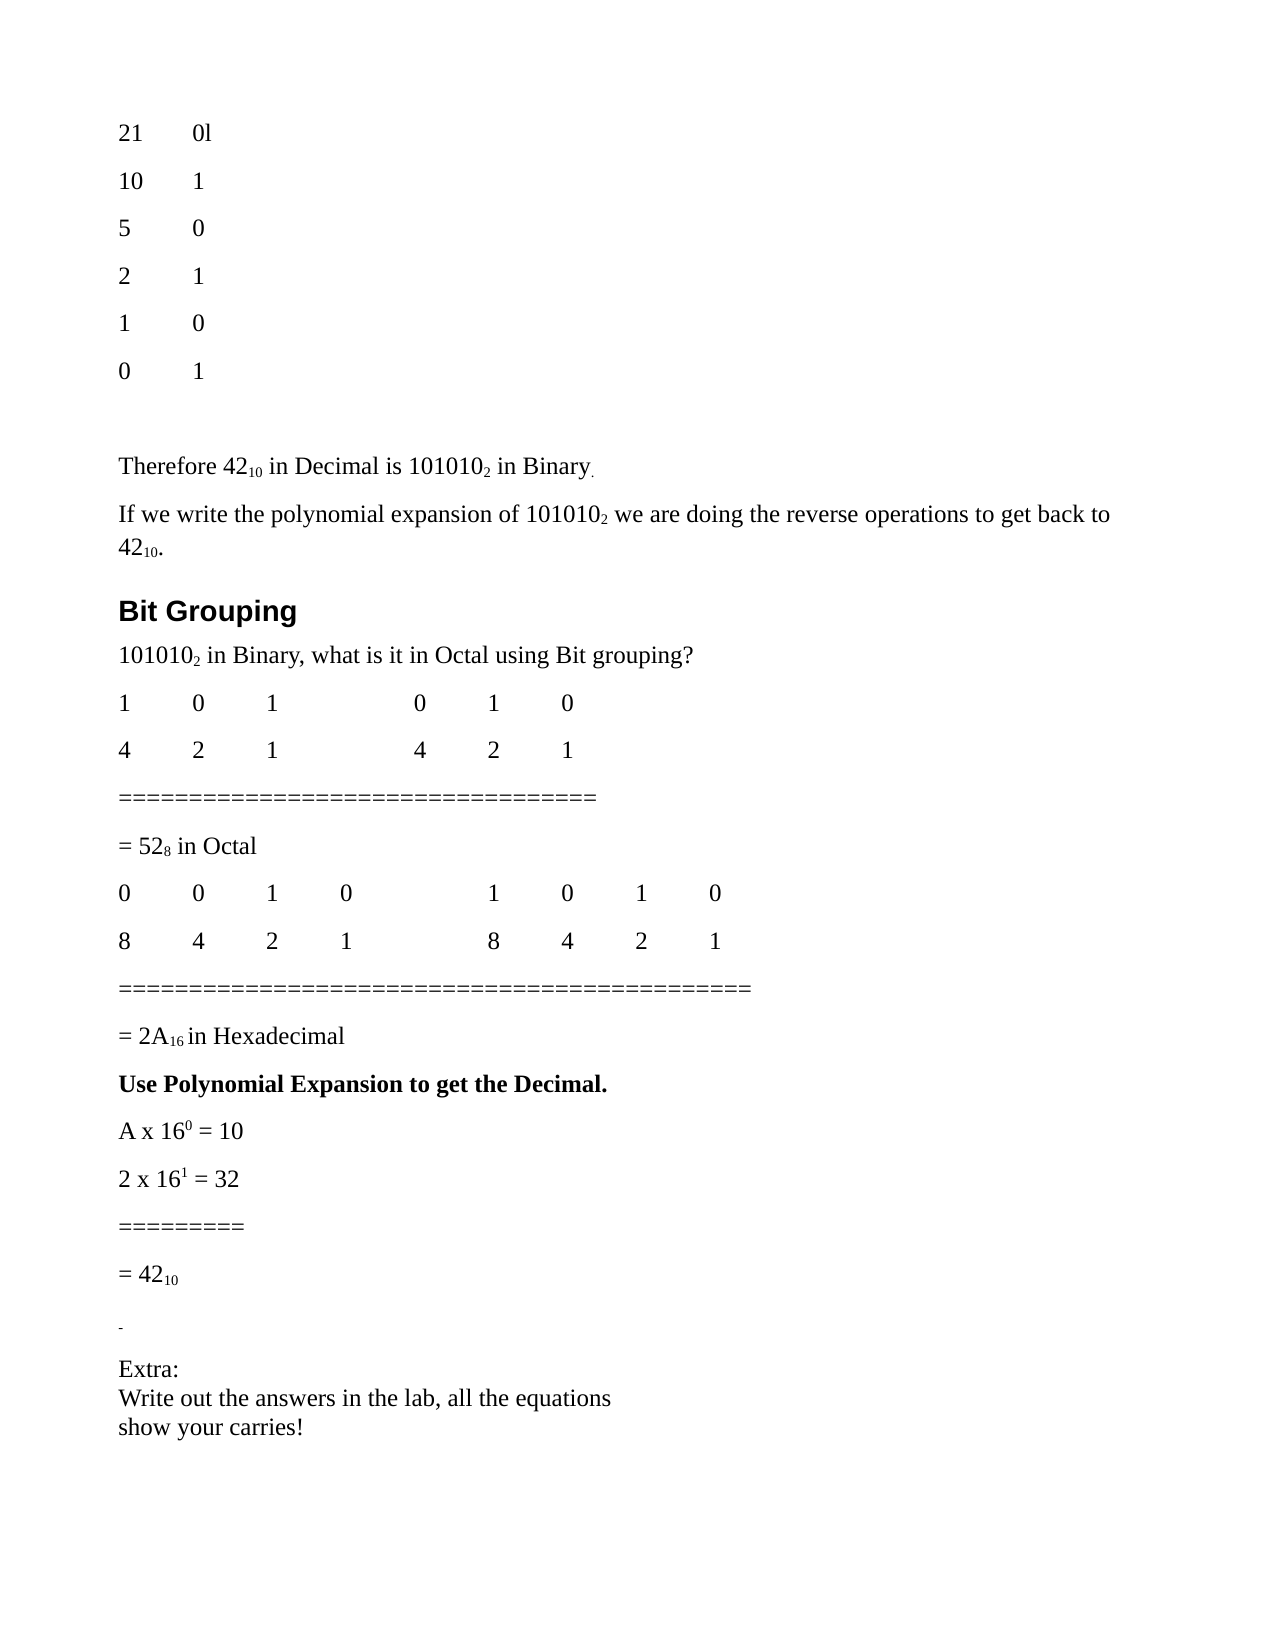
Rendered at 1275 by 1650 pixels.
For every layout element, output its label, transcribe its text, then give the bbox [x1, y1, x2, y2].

text = 2A16 in Hexadecimal [118, 1021, 1157, 1050]
text - [118, 1307, 1157, 1336]
text = 528 in Octal [118, 831, 1157, 859]
text If we write the polynomial expansion of 1010102 we are doing the reverse operations to get back to 4210. [118, 499, 1157, 561]
text 1010102 in Binary, what is it in Octal using Bit grouping? [118, 640, 1157, 669]
text 2 1 [118, 261, 1157, 290]
text 2 x 161 = 32 [118, 1164, 1157, 1193]
text Use Polynomial Expansion to get the Decimal. [118, 1069, 1157, 1098]
text Extra: [118, 1354, 1157, 1383]
text 1 0 1 0 1 0 [118, 688, 1157, 717]
text show your carries! [118, 1412, 1157, 1441]
text ============================================= [118, 974, 1157, 1002]
text ================================== [118, 783, 1157, 812]
text 0 0 1 0 1 0 1 0 [118, 878, 1157, 907]
text 1 0 [118, 308, 1157, 337]
text 4 2 1 4 2 1 [118, 736, 1157, 764]
text A x 160 = 10 [118, 1116, 1157, 1145]
text ========= [118, 1212, 1157, 1240]
text 5 0 [118, 213, 1157, 242]
text 10 1 [118, 166, 1157, 194]
text 8 4 2 1 8 4 2 1 [118, 926, 1157, 955]
text 21 0l [118, 118, 1157, 147]
subtitle Bit Grouping [118, 594, 1157, 628]
text Therefore 4210 in Decimal is 1010102 in Binary. [118, 451, 1157, 480]
text Write out the answers in the lab, all the equations [118, 1383, 1157, 1412]
text = 4210 [118, 1259, 1157, 1288]
text 0 1 [118, 356, 1157, 385]
